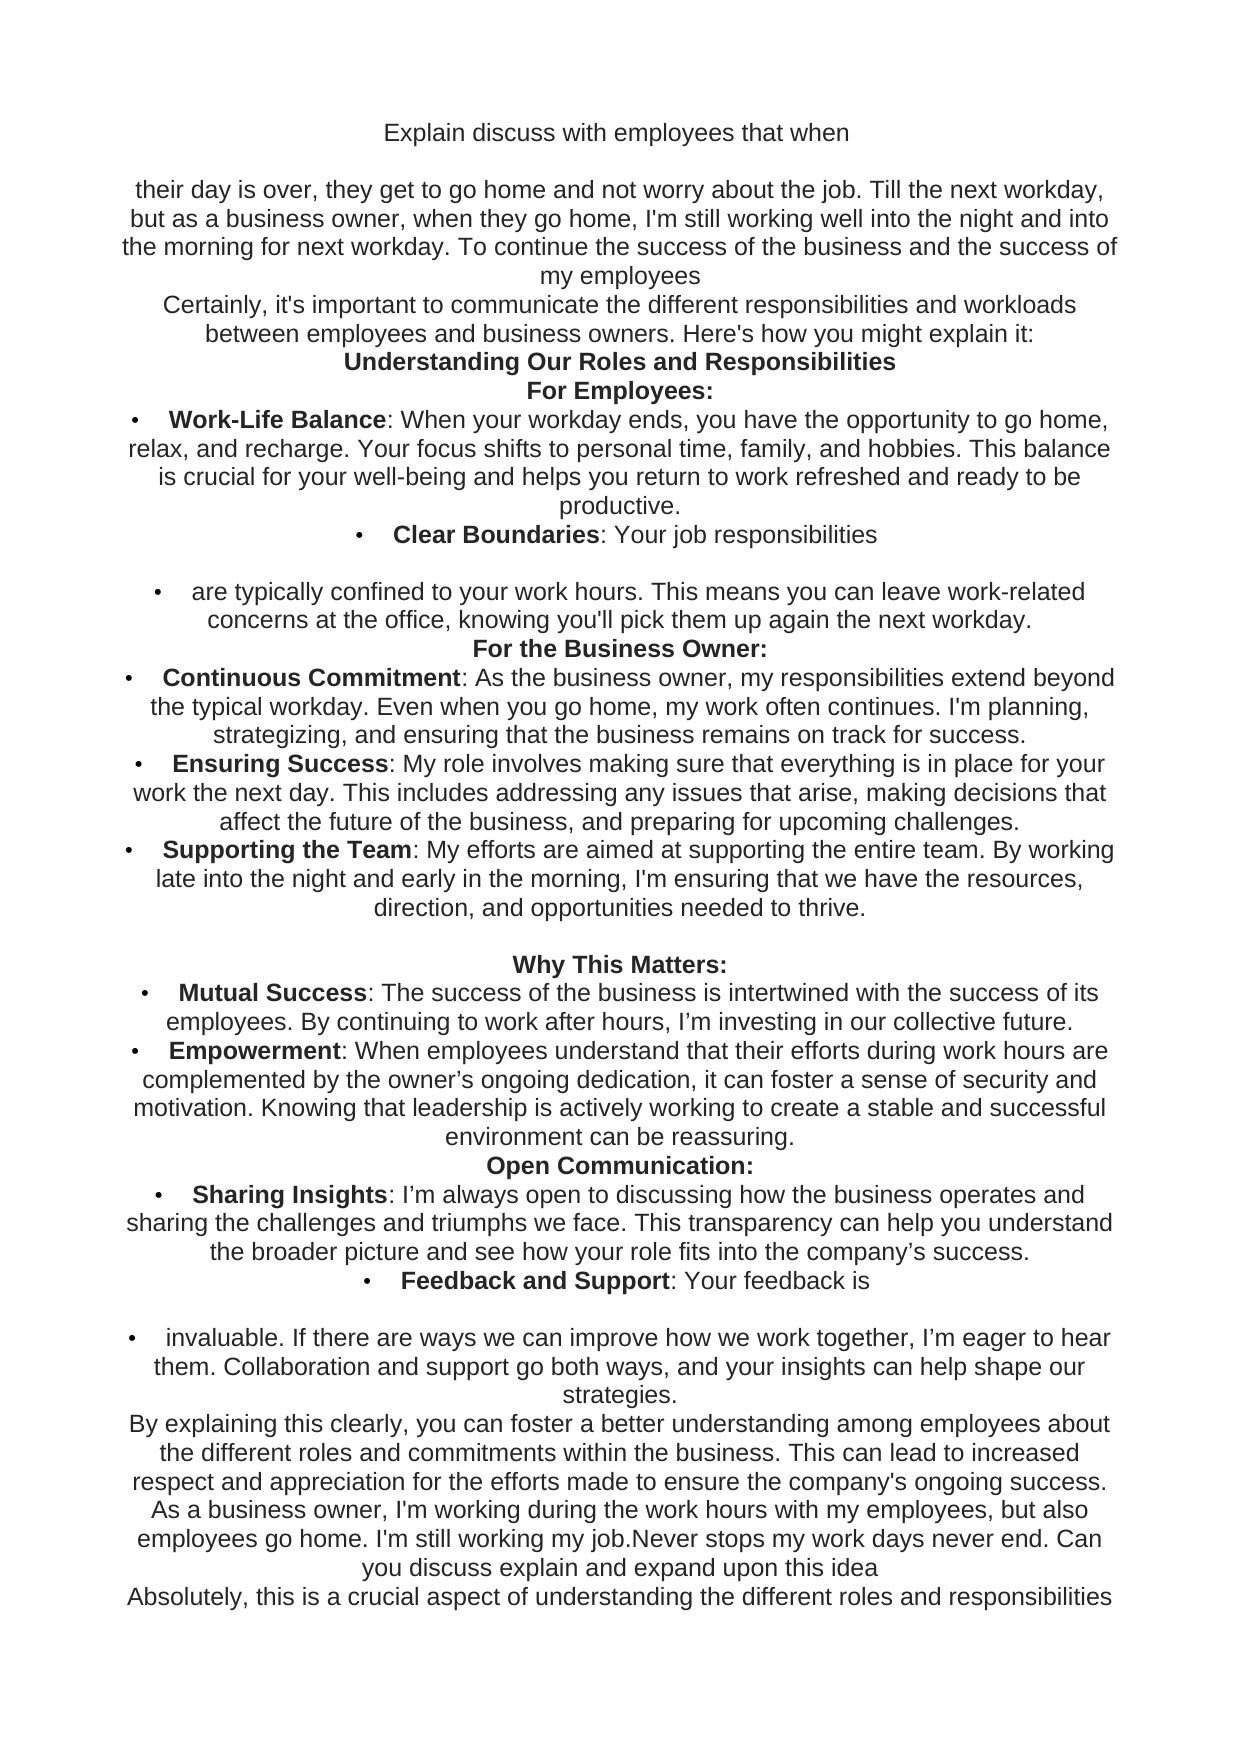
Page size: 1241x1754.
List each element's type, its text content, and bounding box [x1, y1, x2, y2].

list Work-Life Balance: When your workday ends, you have the opportunity to go home, relax, and recharge. Your focus shifts to personal time, family, and hobbies. This balance is crucial for your well-being and helps you return to work refreshed and ready to be productive. [81, 405, 1122, 520]
text For Employees: [118, 376, 1122, 405]
list Clear Boundaries: Your job responsibilities [81, 520, 1122, 549]
list are typically confined to your work hours. This means you can leave work-related concerns at the office, knowing you'll pick them up again the next workday. [81, 577, 1122, 634]
text Understanding Our Roles and Responsibilities [118, 347, 1122, 376]
text Open Communication: [118, 1151, 1122, 1180]
list Ensuring Success: My role involves making sure that everything is in place for your work the next day. This includes addressing any issues that arise, making decisions that affect the future of the business, and preparing for upcoming challenges. [81, 749, 1122, 835]
list Continuous Commitment: As the business owner, my responsibilities extend beyond the typical workday. Even when you go home, my work often continues. I'm planning, strategizing, and ensuring that the business remains on track for success. [81, 663, 1122, 749]
text Absolutely, this is a crucial aspect of understanding the different roles and responsibilities [118, 1581, 1122, 1610]
text Certainly, it's important to communicate the different responsibilities and workloads between employees and business owners. Here's how you might explain it: [118, 290, 1122, 347]
text By explaining this clearly, you can foster a better understanding among employees about the different roles and commitments within the business. This can lead to increased respect and appreciation for the efforts made to ensure the company's ongoing success. [118, 1409, 1122, 1495]
list Mutual Success: The success of the business is intertwined with the success of its employees. By continuing to work after hours, I’m investing in our collective future. [81, 978, 1122, 1036]
list Supporting the Team: My efforts are aimed at supporting the entire team. By working late into the night and early in the morning, I'm ensuring that we have the resources, direction, and opportunities needed to thrive. [81, 835, 1122, 922]
text For the Business Owner: [118, 634, 1122, 663]
list invaluable. If there are ways we can improve how we work together, I’m eager to hear them. Collaboration and support go both ways, and your insights can help shape our strategies. [81, 1323, 1122, 1409]
list Empowerment: When employees understand that their efforts during work hours are complemented by the owner’s ongoing dedication, it can foster a sense of security and motivation. Knowing that leadership is actively working to create a stable and successful environment can be reassuring. [81, 1036, 1122, 1151]
text Why This Matters: [118, 950, 1122, 978]
text Explain discuss with employees that when [118, 118, 1122, 147]
list Feedback and Support: Your feedback is [81, 1266, 1122, 1295]
list Sharing Insights: I’m always open to discussing how the business operates and sharing the challenges and triumphs we face. This transparency can help you understand the broader picture and see how your role fits into the company’s success. [81, 1180, 1122, 1266]
text their day is over, they get to go home and not worry about the job. Till the next workday, but as a business owner, when they go home, I'm still working well into the night and into the morning for next workday. To continue the success of the business and the success of my employees [118, 175, 1122, 290]
text As a business owner, I'm working during the work hours with my employees, but also employees go home. I'm still working my job.Never stops my work days never end. Can you discuss explain and expand upon this idea [118, 1495, 1122, 1581]
